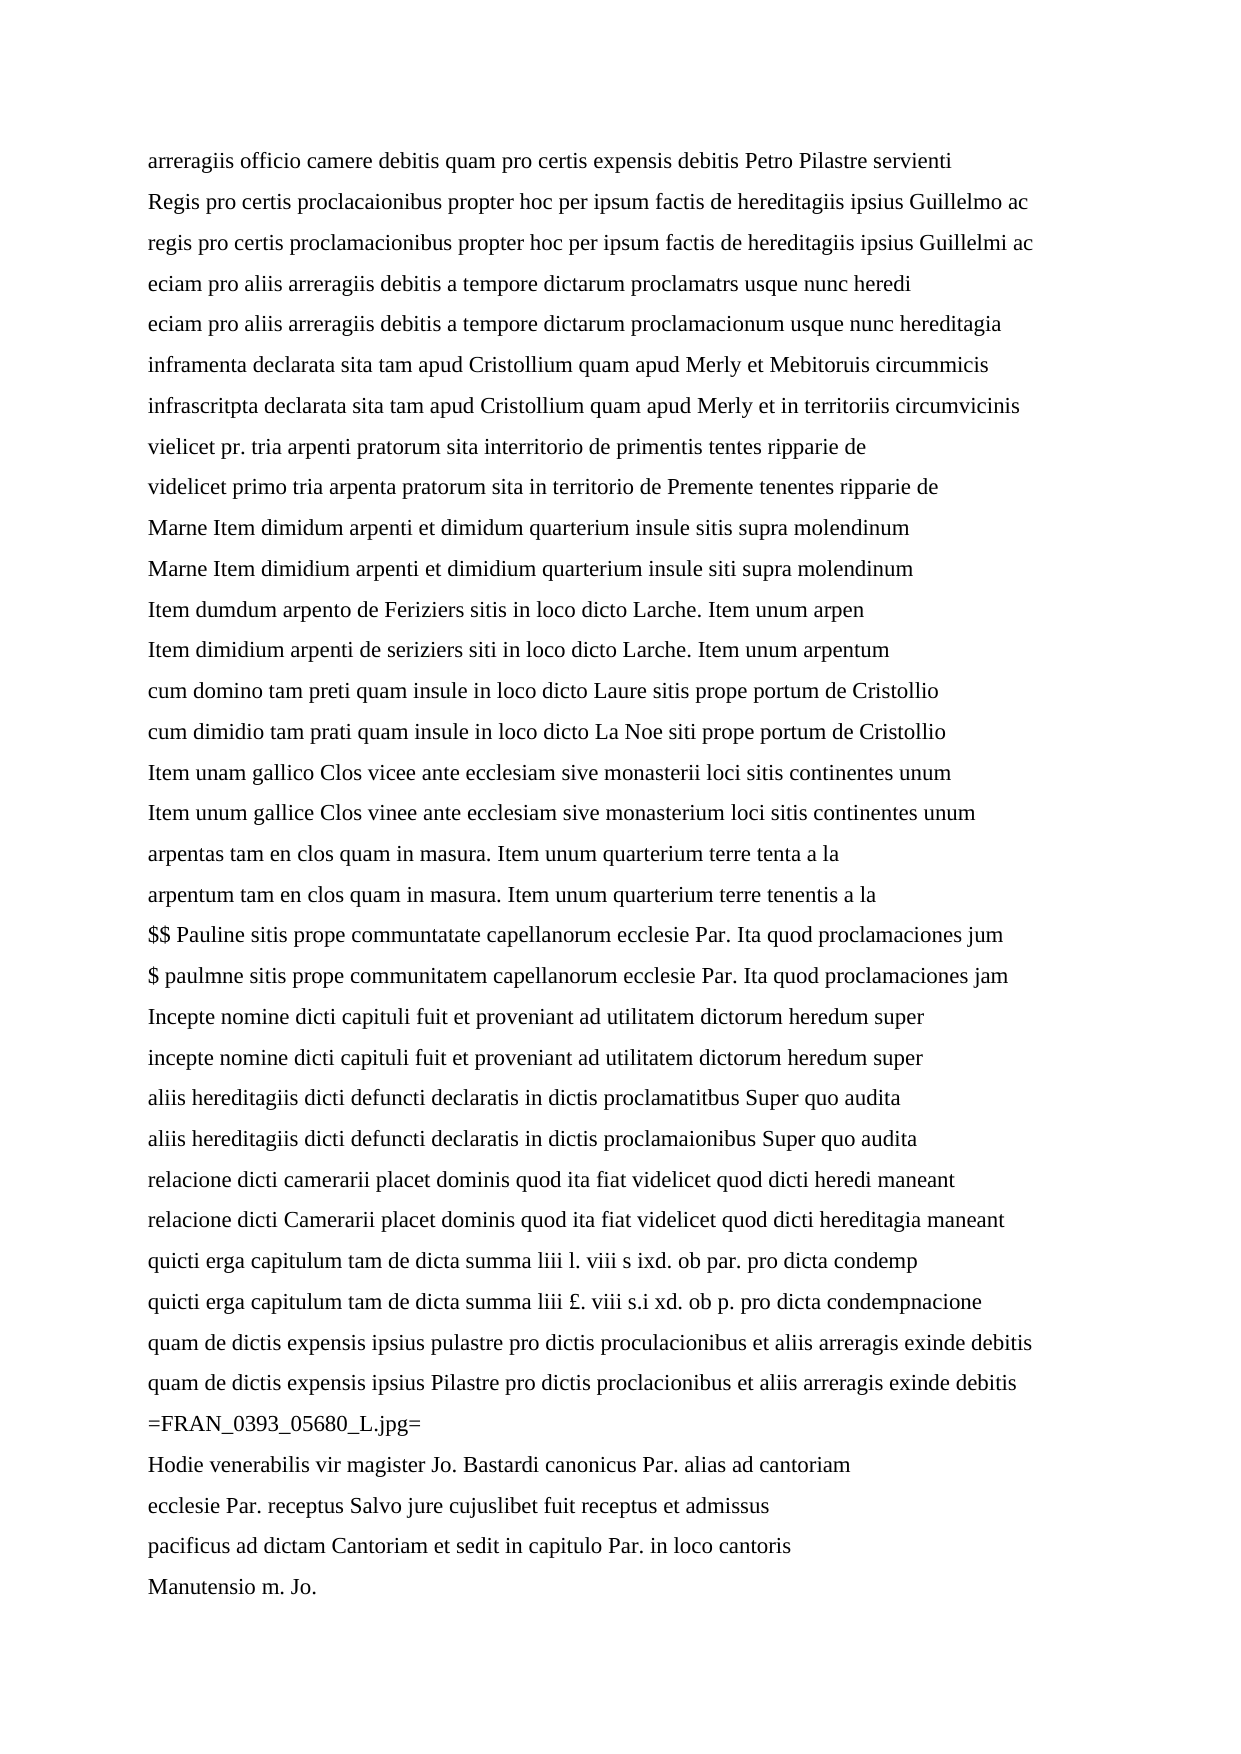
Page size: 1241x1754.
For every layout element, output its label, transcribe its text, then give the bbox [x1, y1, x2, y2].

text aliis hereditagiis dicti defuncti declaratis in dictis proclamaionibus Super quo audita [148, 1125, 1093, 1151]
text Manutensio m. Jo. [148, 1573, 1093, 1599]
text quam de dictis expensis ipsius pulastre pro dictis proculacionibus et aliis arreragis exinde debitis [148, 1329, 1093, 1355]
text arpentum tam en clos quam in masura. Item unum quarterium terre tenentis a la [148, 881, 1093, 907]
text ecclesie Par. receptus Salvo jure cujuslibet fuit receptus et admissus [148, 1492, 1093, 1518]
text pacificus ad dictam Cantoriam et sedit in capitulo Par. in loco cantoris [148, 1532, 1093, 1559]
text Marne Item dimidium arpenti et dimidium quarterium insule siti supra molendinum [148, 555, 1093, 581]
text regis pro certis proclamacionibus propter hoc per ipsum factis de hereditagiis ipsius Guillelmi ac [148, 229, 1093, 255]
text inframenta declarata sita tam apud Cristollium quam apud Merly et Mebitoruis circummicis [148, 351, 1093, 378]
text Item unum gallice Clos vinee ante ecclesiam sive monasterium loci sitis continentes unum [148, 799, 1093, 826]
text =FRAN_0393_05680_L.jpg= [148, 1410, 1093, 1437]
text Incepte nomine dicti capituli fuit et proveniant ad utilitatem dictorum heredum super [148, 1003, 1093, 1029]
text $ paulmne sitis prope communitatem capellanorum ecclesie Par. Ita quod proclamaciones jam [148, 962, 1093, 988]
text Item dumdum arpento de Feriziers sitis in loco dicto Larche. Item unum arpen [148, 596, 1093, 622]
text cum domino tam preti quam insule in loco dicto Laure sitis prope portum de Cristollio [148, 677, 1093, 703]
text quicti erga capitulum tam de dicta summa liii l. viii s ixd. ob par. pro dicta condemp [148, 1247, 1093, 1274]
text Marne Item dimidum arpenti et dimidum quarterium insule sitis supra molendinum [148, 514, 1093, 541]
text vielicet pr. tria arpenti pratorum sita interritorio de primentis tentes ripparie de [148, 433, 1093, 459]
text cum dimidio tam prati quam insule in loco dicto La Noe siti prope portum de Cristollio [148, 718, 1093, 744]
text relacione dicti camerarii placet dominis quod ita fiat videlicet quod dicti heredi maneant [148, 1166, 1093, 1192]
text infrascritpta declarata sita tam apud Cristollium quam apud Merly et in territoriis circumvicinis [148, 392, 1093, 418]
text arpentas tam en clos quam in masura. Item unum quarterium terre tenta a la [148, 840, 1093, 866]
text Item dimidium arpenti de seriziers siti in loco dicto Larche. Item unum arpentum [148, 636, 1093, 663]
text quam de dictis expensis ipsius Pilastre pro dictis proclacionibus et aliis arreragis exinde debitis [148, 1369, 1093, 1396]
text arreragiis officio camere debitis quam pro certis expensis debitis Petro Pilastre servienti [148, 148, 1093, 174]
text $$ Pauline sitis prope communtatate capellanorum ecclesie Par. Ita quod proclamaciones jum [148, 921, 1093, 948]
text Regis pro certis proclacaionibus propter hoc per ipsum factis de hereditagiis ipsius Guillelmo ac [148, 188, 1093, 215]
text aliis hereditagiis dicti defuncti declaratis in dictis proclamatitbus Super quo audita [148, 1084, 1093, 1111]
text Hodie venerabilis vir magister Jo. Bastardi canonicus Par. alias ad cantoriam [148, 1451, 1093, 1477]
text videlicet primo tria arpenta pratorum sita in territorio de Premente tenentes ripparie de [148, 473, 1093, 500]
text relacione dicti Camerarii placet dominis quod ita fiat videlicet quod dicti hereditagia maneant [148, 1207, 1093, 1233]
text Item unam gallico Clos vicee ante ecclesiam sive monasterii loci sitis continentes unum [148, 758, 1093, 785]
text eciam pro aliis arreragiis debitis a tempore dictarum proclamacionum usque nunc hereditagia [148, 311, 1093, 337]
text quicti erga capitulum tam de dicta summa liii £. viii s.i xd. ob p. pro dicta condempnacione [148, 1288, 1093, 1314]
text eciam pro aliis arreragiis debitis a tempore dictarum proclamatrs usque nunc heredi [148, 270, 1093, 296]
text incepte nomine dicti capituli fuit et proveniant ad utilitatem dictorum heredum super [148, 1044, 1093, 1070]
